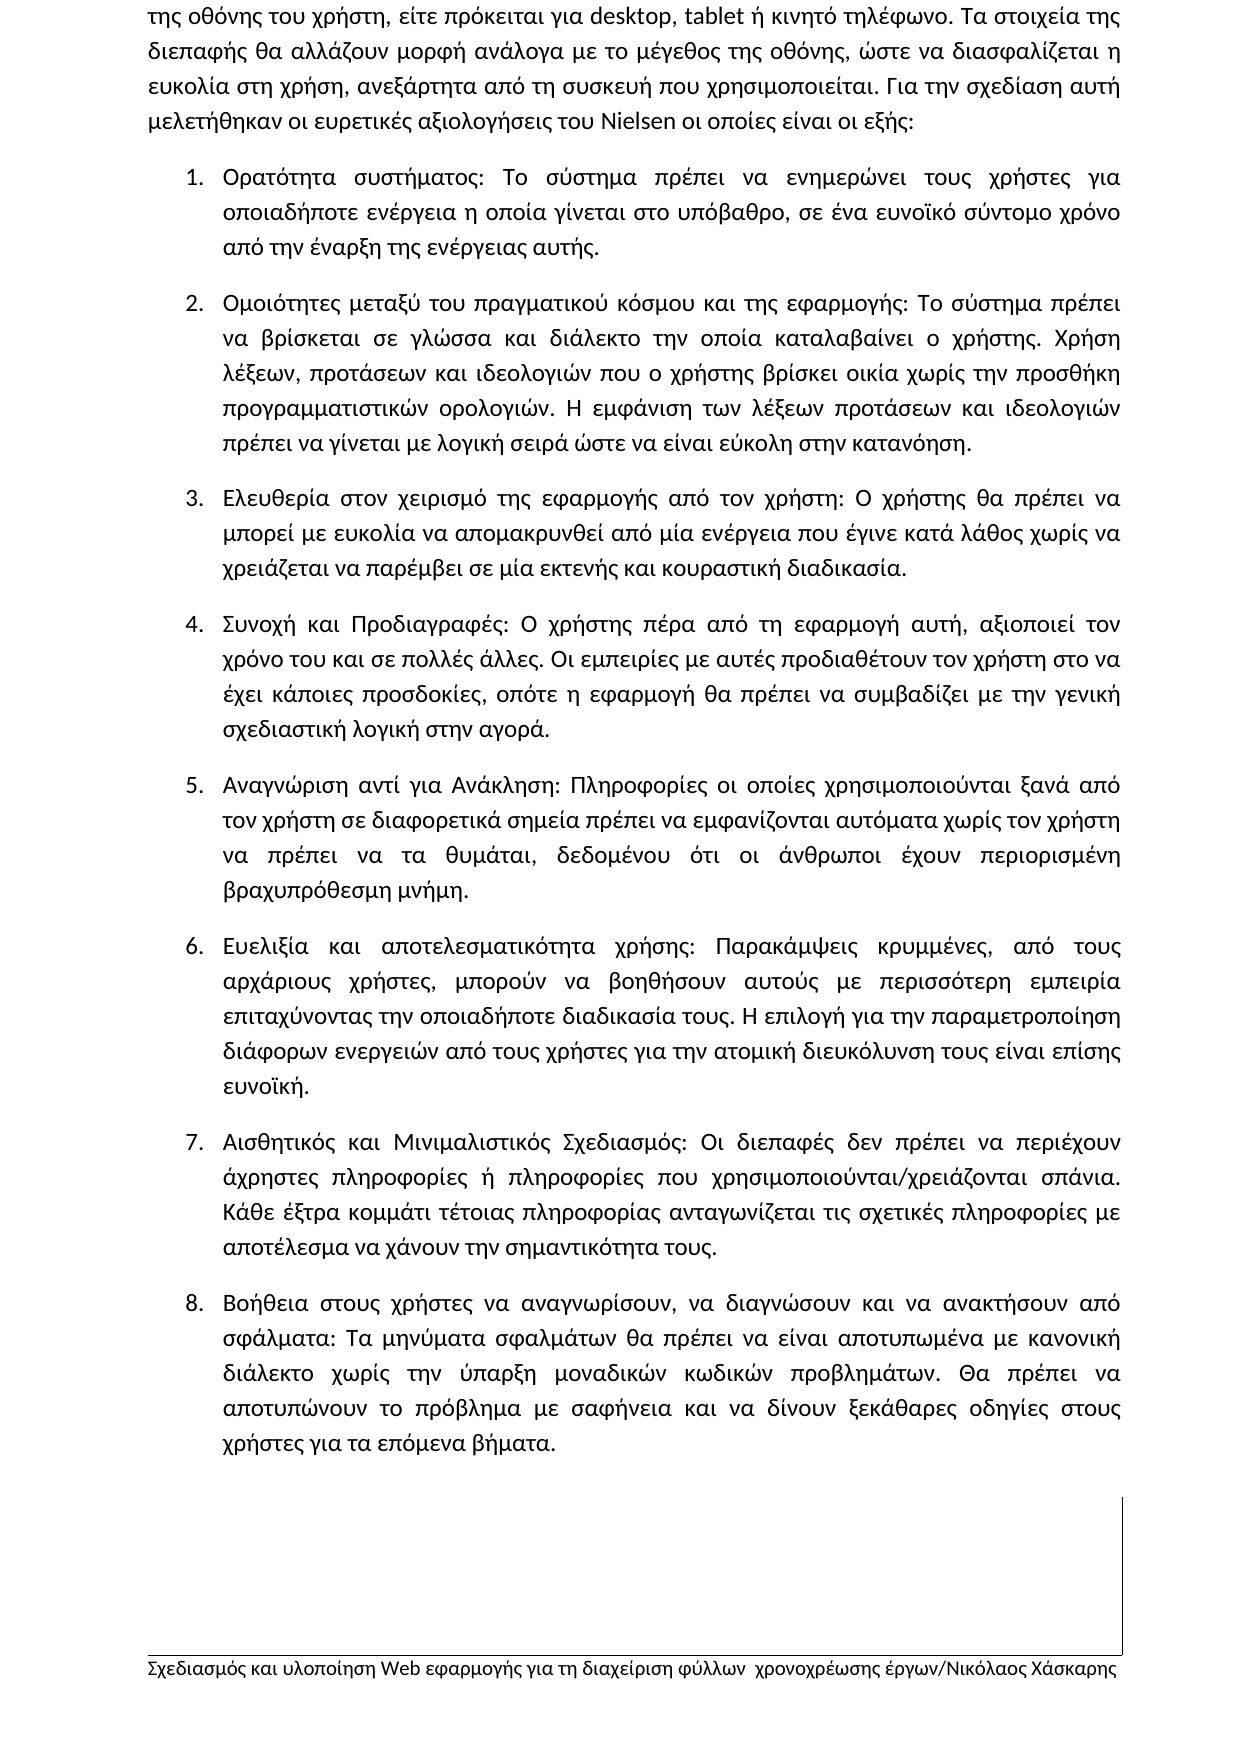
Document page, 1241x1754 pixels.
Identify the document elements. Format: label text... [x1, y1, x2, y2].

list Αναγνώριση αντί για Ανάκληση: Πληροφορίες οι οποίες χρησιμοποιούνται ξανά από τον χρήστη σε διαφορετικά σημεία πρέπει να εμφανίζονται αυτόματα χωρίς τον χρήστη να πρέπει να τα θυμάται, δεδομένου ότι οι άνθρωποι έχουν περιορισμένη βραχυπρόθεσμη μνήμη. [185, 769, 1122, 905]
list Ορατότητα συστήματος: Το σύστημα πρέπει να ενημερώνει τους χρήστες για οποιαδήποτε ενέργεια η οποία γίνεται στο υπόβαθρο, σε ένα ευνοϊκό σύντομο χρόνο από την έναρξη της ενέργειας αυτής. [185, 161, 1122, 261]
list Βοήθεια στους χρήστες να αναγνωρίσουν, να διαγνώσουν και να ανακτήσουν από σφάλματα: Τα μηνύματα σφαλμάτων θα πρέπει να είναι αποτυπωμένα με κανονική διάλεκτο χωρίς την ύπαρξη μοναδικών κωδικών προβλημάτων. Θα πρέπει να αποτυπώνουν το πρόβλημα με σαφήνεια και να δίνουν ξεκάθαρες οδηγίες στους χρήστες για τα επόμενα βήματα. [185, 1287, 1122, 1457]
list Ομοιότητες μεταξύ του πραγματικού κόσμου και της εφαρμογής: Το σύστημα πρέπει να βρίσκεται σε γλώσσα και διάλεκτο την οποία καταλαβαίνει ο χρήστης. Χρήση λέξεων, προτάσεων και ιδεολογιών που ο χρήστης βρίσκει οικία χωρίς την προσθήκη προγραμματιστικών ορολογιών. Η εμφάνιση των λέξεων προτάσεων και ιδεολογιών πρέπει να γίνεται με λογική σειρά ώστε να είναι εύκολη στην κατανόηση. [185, 287, 1122, 457]
list Συνοχή και Προδιαγραφές: Ο χρήστης πέρα από τη εφαρμογή αυτή, αξιοποιεί τον χρόνο του και σε πολλές άλλες. Οι εμπειρίες με αυτές προδιαθέτουν τον χρήστη στο να έχει κάποιες προσδοκίες, οπότε η εφαρμογή θα πρέπει να συμβαδίζει με την γενική σχεδιαστική λογική στην αγορά. [185, 608, 1122, 744]
text της οθόνης του χρήστη, είτε πρόκειται για desktop, tablet ή κινητό τηλέφωνο. Τα στοιχεία της διεπαφής θα αλλάζουν μορφή ανάλογα με το μέγεθος της οθόνης, ώστε να διασφαλίζεται η ευκολία στη χρήση, ανεξάρτητα από τη συσκευή που χρησιμοποιείται. Για την σχεδίαση αυτή μελετήθηκαν οι ευρετικές αξιολογήσεις του Nielsen οι οποίες είναι οι εξής: [148, 0, 1122, 136]
list Ευελιξία και αποτελεσματικότητα χρήσης: Παρακάμψεις κρυμμένες, από τους αρχάριους χρήστες, μπορούν να βοηθήσουν αυτούς με περισσότερη εμπειρία επιταχύνοντας την οποιαδήποτε διαδικασία τους. Η επιλογή για την παραμετροποίηση διάφορων ενεργειών από τους χρήστες για την ατομική διευκόλυνση τους είναι επίσης ευνοϊκή. [185, 930, 1122, 1101]
list Ελευθερία στον χειρισμό της εφαρμογής από τον χρήστη: Ο χρήστης θα πρέπει να μπορεί με ευκολία να απομακρυνθεί από μία ενέργεια που έγινε κατά λάθος χωρίς να χρειάζεται να παρέμβει σε μία εκτενής και κουραστική διαδικασία. [185, 482, 1122, 583]
list Αισθητικός και Μινιμαλιστικός Σχεδιασμός: Οι διεπαφές δεν πρέπει να περιέχουν άχρηστες πληροφορίες ή πληροφορίες που χρησιμοποιούνται/χρειάζονται σπάνια. Κάθε έξτρα κομμάτι τέτοιας πληροφορίας ανταγωνίζεται τις σχετικές πληροφορίες με αποτέλεσμα να χάνουν την σημαντικότητα τους. [185, 1126, 1122, 1261]
